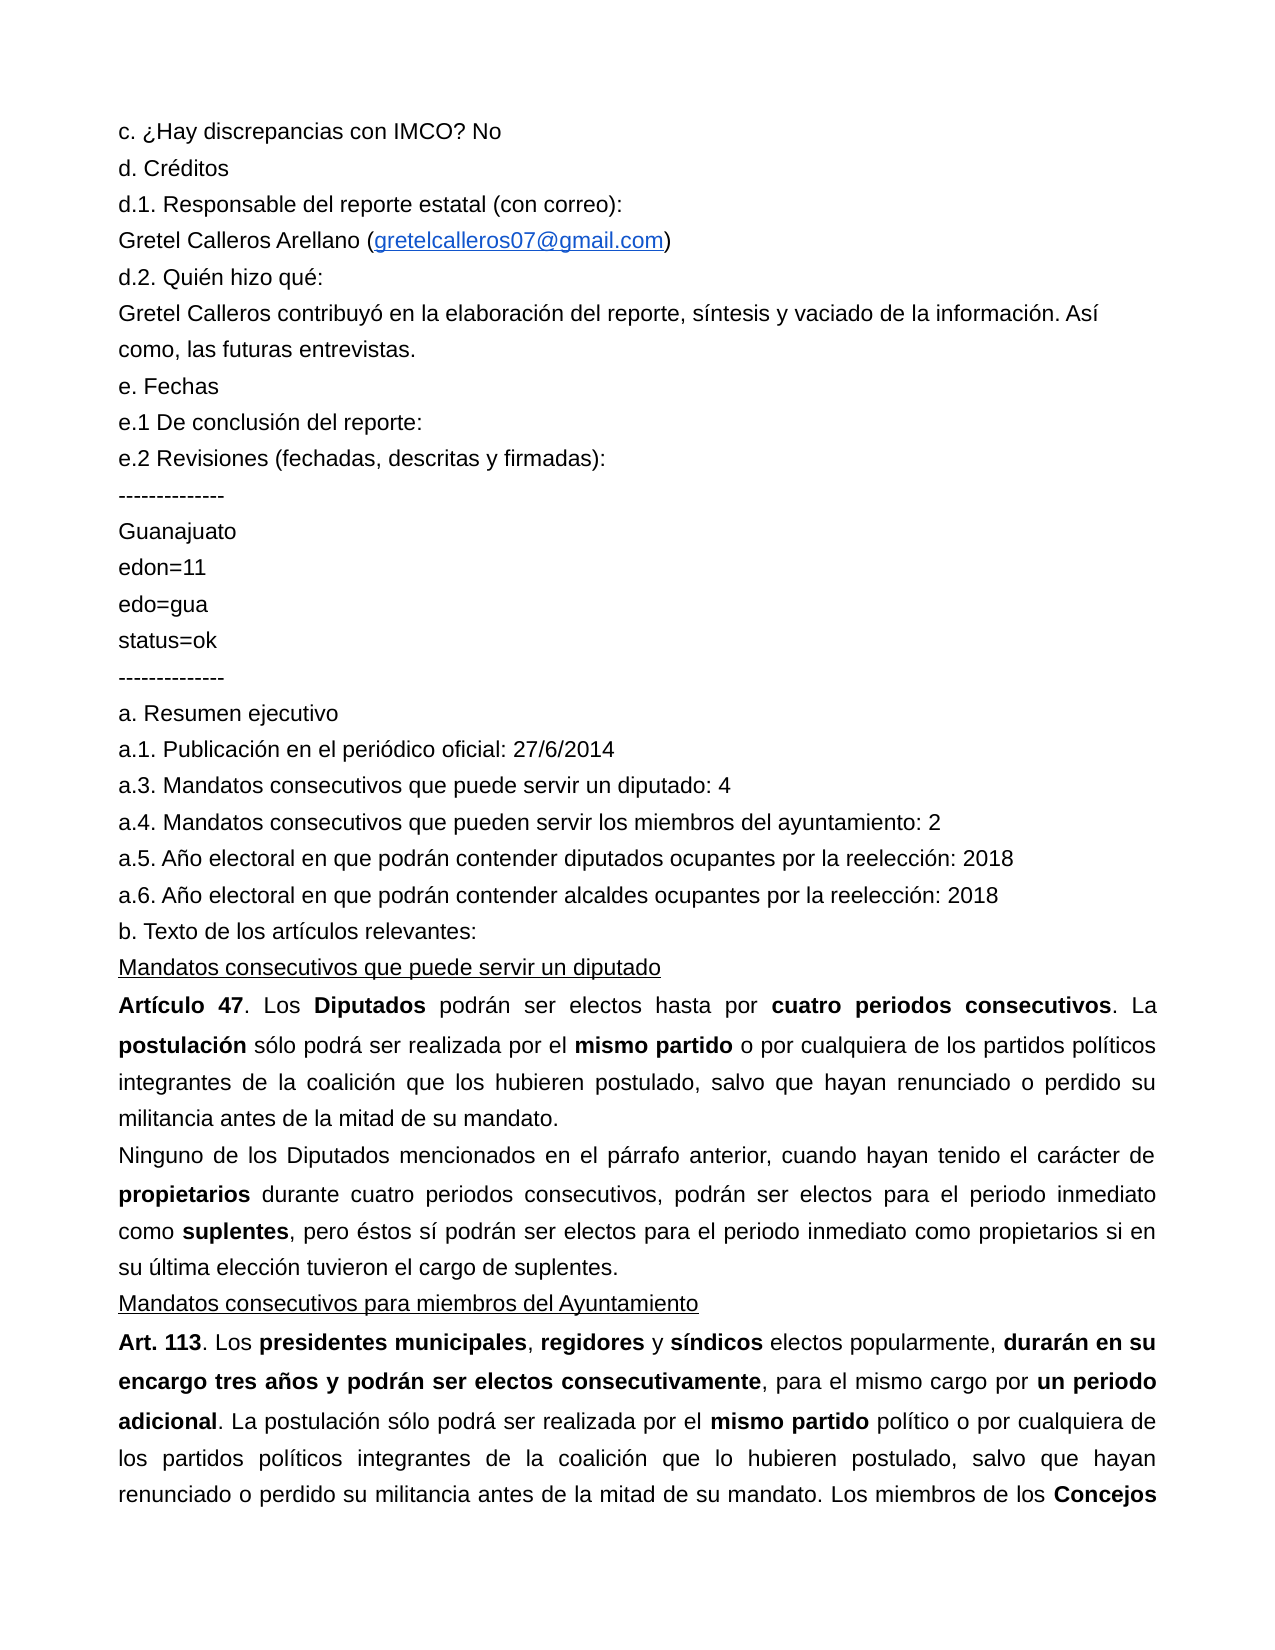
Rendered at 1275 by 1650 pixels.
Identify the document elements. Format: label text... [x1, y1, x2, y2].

text b. Texto de los artículos relevantes: [118, 918, 1157, 944]
text d.2. Quién hizo qué: [118, 263, 1157, 290]
text e.2 Revisiones (fechadas, descritas y firmadas): [118, 445, 1157, 472]
text edon=11 [118, 554, 1157, 581]
text -------------- [118, 663, 1157, 690]
text Guanajuato [118, 518, 1157, 544]
text d. Créditos [118, 154, 1157, 181]
text a.3. Mandatos consecutivos que puede servir un diputado: 4 [118, 772, 1157, 799]
text edo=gua [118, 591, 1157, 617]
text c. ¿Hay discrepancias con IMCO? No [118, 118, 1157, 144]
text Gretel Calleros contribuyó en la elaboración del reporte, síntesis y vaciado de la información. Así como, las futuras entrevistas. [118, 300, 1157, 363]
text d.1. Responsable del reporte estatal (con correo): [118, 191, 1157, 217]
text Ninguno de los Diputados mencionados en el párrafo anterior, cuando hayan tenido el carácter de propietarios durante cuatro periodos consecutivos, podrán ser electos para el periodo inmediato como suplentes, pero éstos sí podrán ser electos para el periodo inmediato como propietarios si en su última elección tuvieron el cargo de suplentes. [118, 1142, 1157, 1280]
text a.5. Año electoral en que podrán contender diputados ocupantes por la reelección: 2018 [118, 845, 1157, 872]
text a.4. Mandatos consecutivos que pueden servir los miembros del ayuntamiento: 2 [118, 809, 1157, 835]
text e.1 De conclusión del reporte: [118, 409, 1157, 435]
text Mandatos consecutivos para miembros del Ayuntamiento [118, 1290, 1157, 1317]
text Mandatos consecutivos que puede servir un diputado [118, 954, 1157, 981]
text Artículo 47. Los Diputados podrán ser electos hasta por cuatro periodos consecutivos. La postulación sólo podrá ser realizada por el mismo partido o por cualquiera de los partidos políticos integrantes de la coalición que los hubieren postulado, salvo que hayan renunciado o perdido su militancia antes de la mitad de su mandato. [118, 991, 1157, 1132]
text -------------- [118, 482, 1157, 508]
text status=ok [118, 627, 1157, 653]
text e. Fechas [118, 373, 1157, 399]
text a.1. Publicación en el periódico oficial: 27/6/2014 [118, 736, 1157, 762]
text a.6. Año electoral en que podrán contender alcaldes ocupantes por la reelección: 2018 [118, 882, 1157, 908]
text a. Resumen ejecutivo [118, 700, 1157, 726]
text Art. 113. Los presidentes municipales, regidores y síndicos electos popularmente, durarán en su encargo tres años y podrán ser electos consecutivamente, para el mismo cargo por un periodo adicional. La postulación sólo podrá ser realizada por el mismo partido político o por cualquiera de los partidos políticos integrantes de la coalición que lo hubieren postulado, salvo que hayan renunciado o perdido su militancia antes de la mitad de su mandato. Los miembros de los Concejos [118, 1327, 1157, 1507]
text Gretel Calleros Arellano (gretelcalleros07@gmail.com) [118, 227, 1157, 253]
